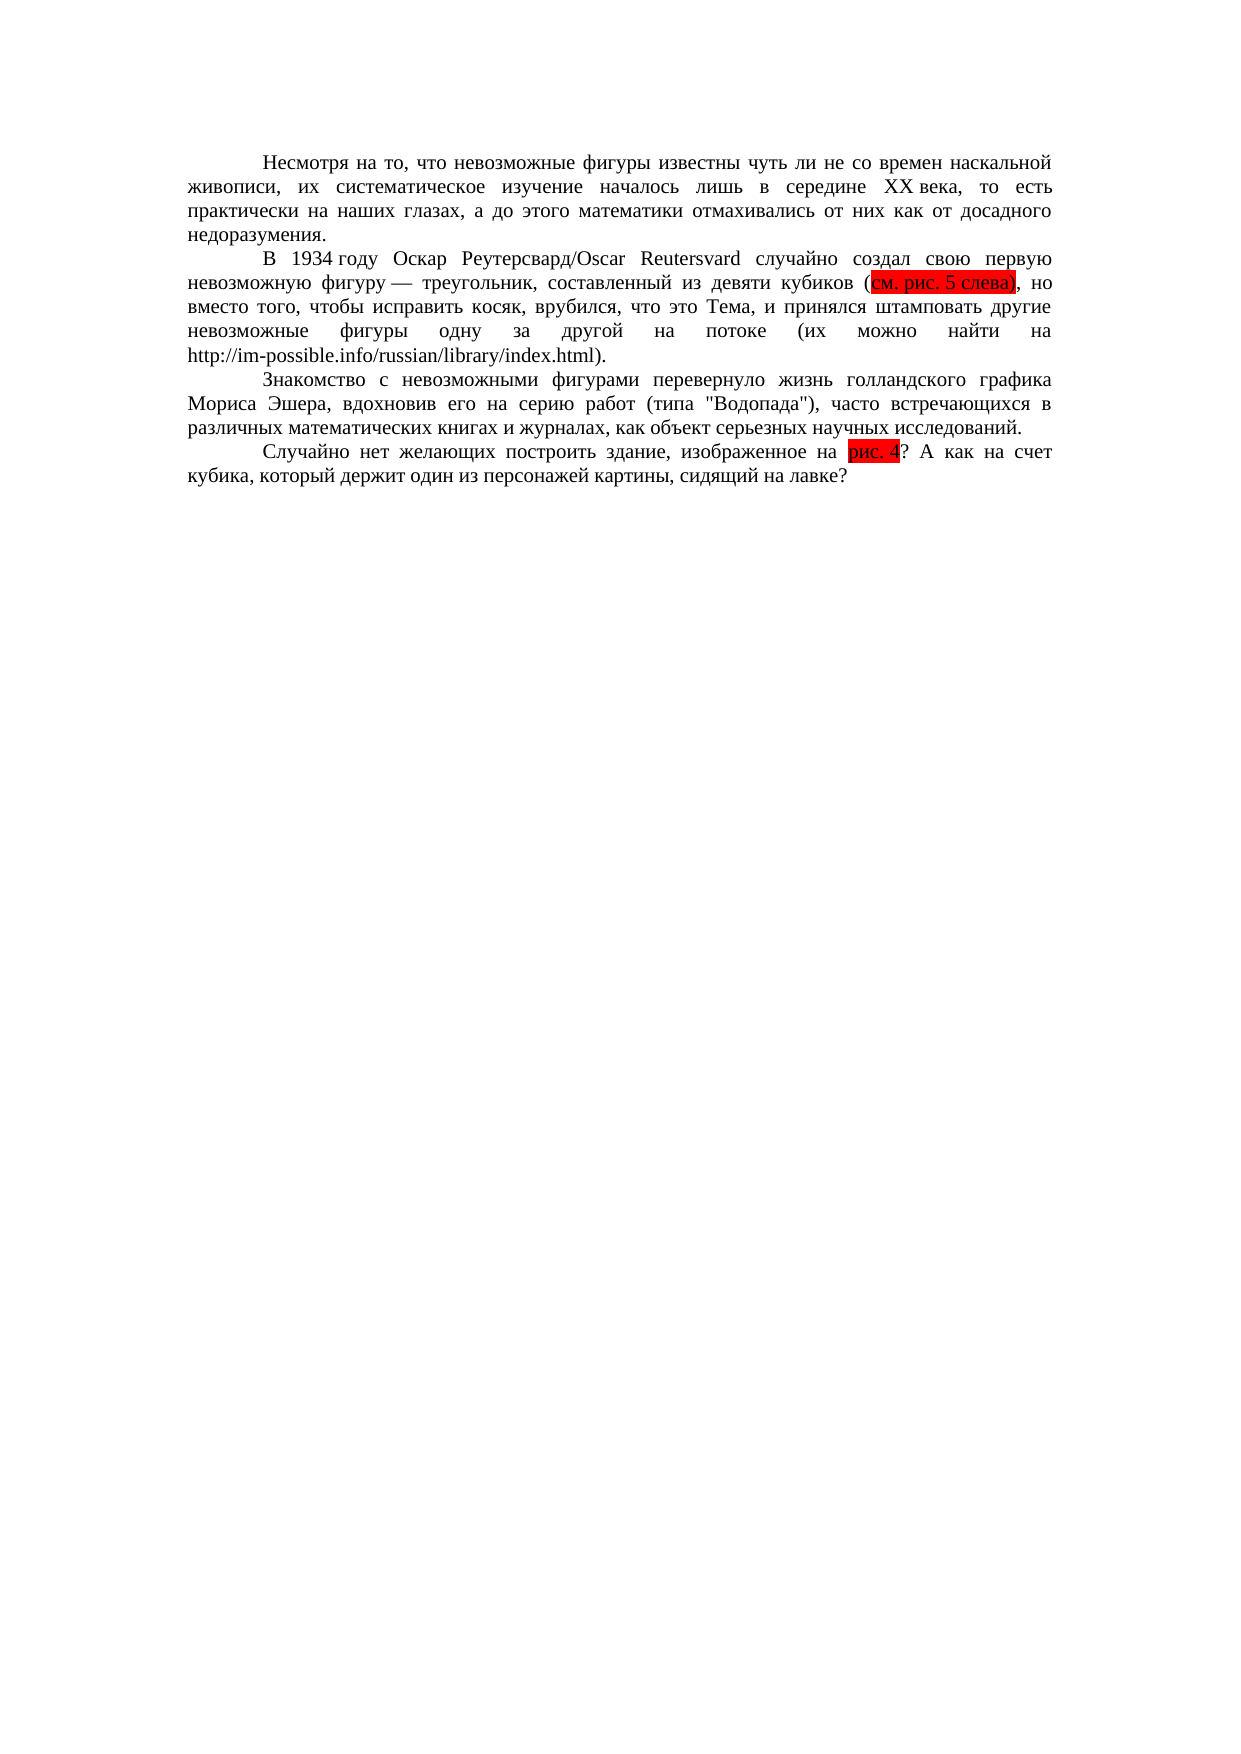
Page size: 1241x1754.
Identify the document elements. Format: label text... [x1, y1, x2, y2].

text В 1934 году Оскар Реутерсвард/Oscar Reutersvard случайно создал свою первую невозможную фигуру — треугольник, составленный из девяти кубиков (см. рис. 5 слева), но вместо того, чтобы исправить косяк, врубился, что это Тема, и принялся штамповать другие невозможные фигуры одну за другой на потоке (их можно найти на http://im-possible.info/russian/library/index.html). [187, 246, 1053, 367]
text Случайно нет желающих построить здание, изображенное на рис. 4? А как на счет кубика, который держит один из персонажей картины, сидящий на лавке? [187, 439, 1053, 487]
text Несмотря на то, что невозможные фигуры известны чуть ли не со времен наскальной живописи, их систематическое изучение началось лишь в середине XX века, то есть практически на наших глазах, а до этого математики отмахивались от них как от досадного недоразумения. [187, 150, 1053, 246]
text Знакомство с невозможными фигурами перевернуло жизнь голландского графика Мориса Эшера, вдохновив его на серию работ (типа "Водопада"), часто встречающихся в различных математических книгах и журналах, как объект серьезных научных исследований. [187, 367, 1053, 439]
